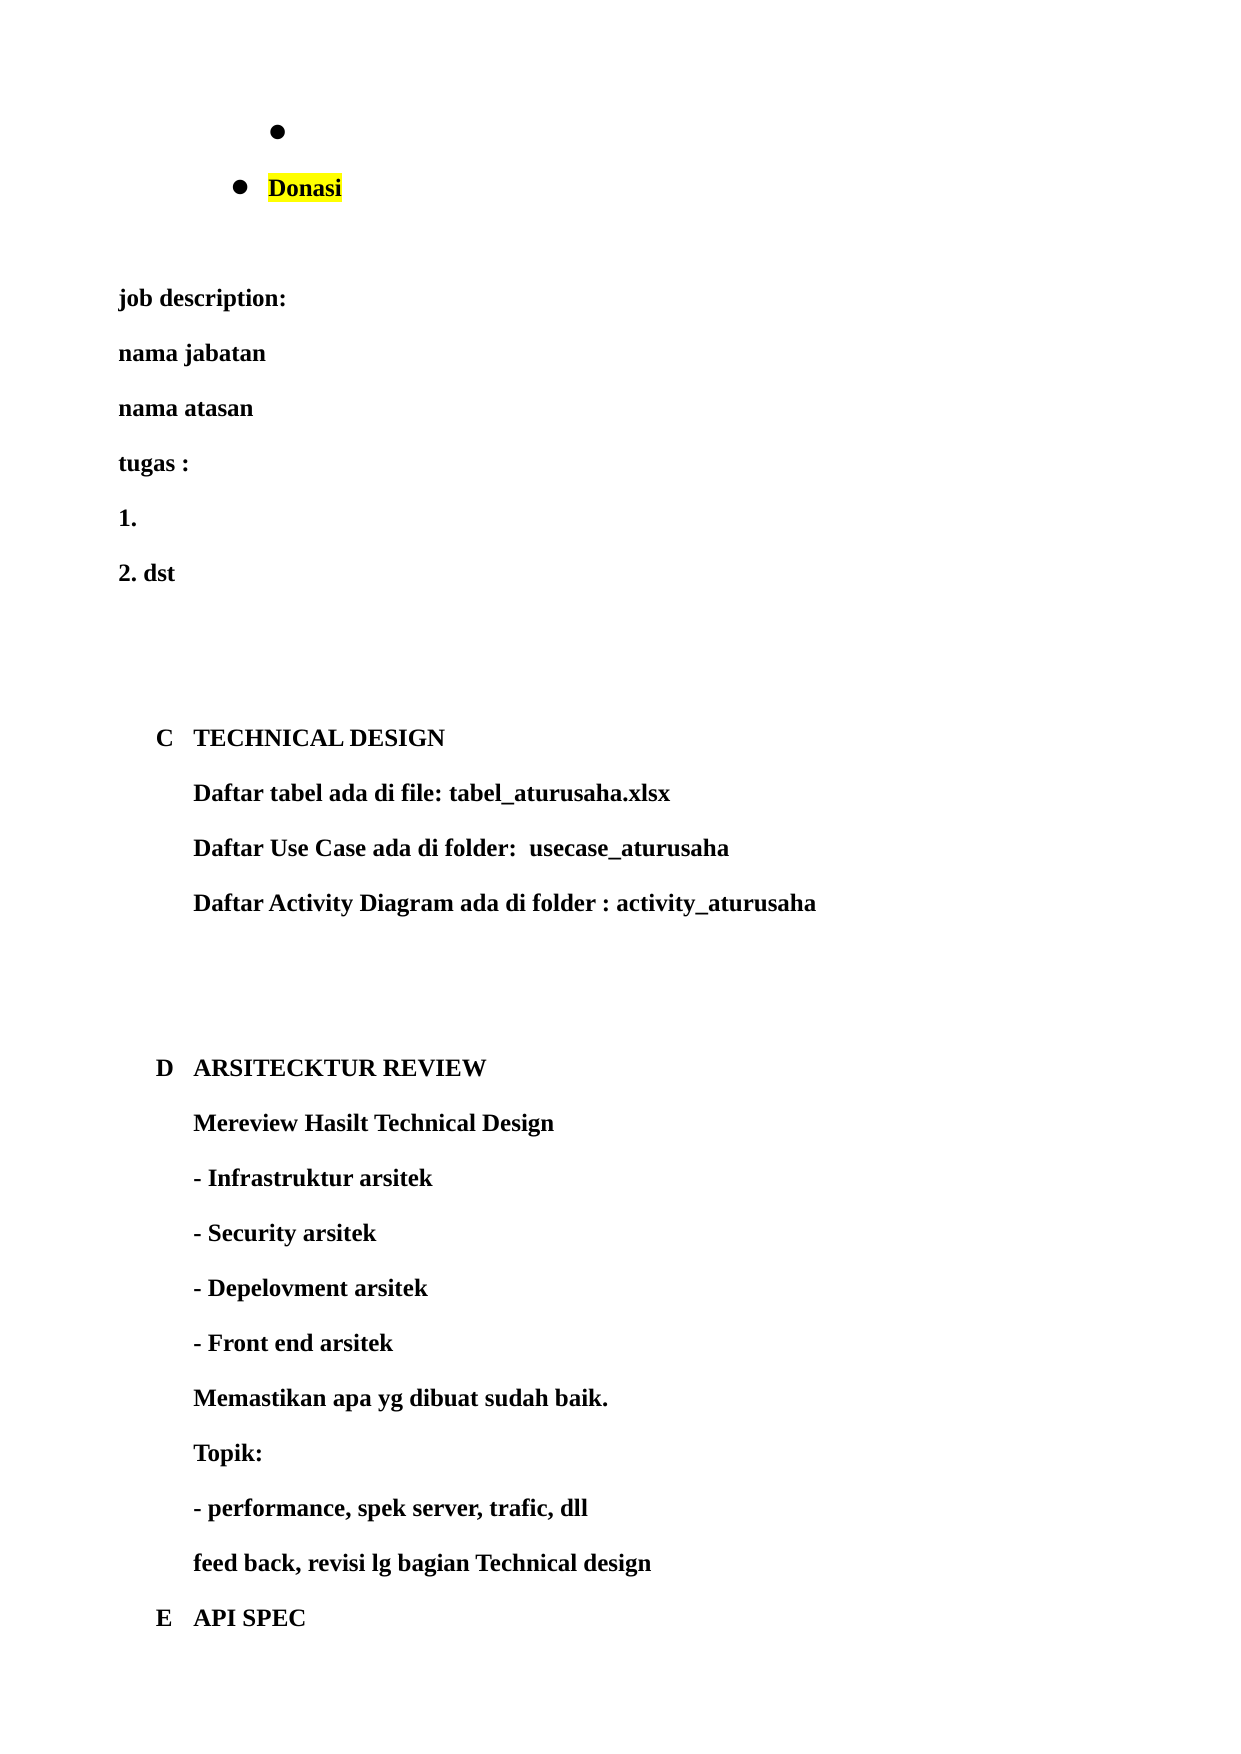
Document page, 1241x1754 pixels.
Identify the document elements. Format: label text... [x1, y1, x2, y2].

text feed back, revisi lg bagian Technical design [193, 1548, 1122, 1577]
text Daftar Activity Diagram ada di folder : activity_aturusaha [193, 888, 1122, 917]
text - Infrastruktur arsitek [193, 1163, 1122, 1192]
list ARSITECKTUR REVIEW [156, 1053, 1122, 1082]
text - performance, spek server, trafic, dll [193, 1493, 1122, 1522]
text - Front end arsitek [193, 1328, 1122, 1357]
list Donasi [231, 173, 1122, 202]
list TECHNICAL DESIGN [156, 723, 1122, 752]
text 2. dst [118, 558, 1122, 587]
text nama atasan [118, 393, 1122, 422]
text Daftar tabel ada di file: tabel_aturusaha.xlsx [193, 778, 1122, 807]
list API SPEC [156, 1603, 1122, 1632]
text Topik: [193, 1438, 1122, 1467]
text Daftar Use Case ada di folder: usecase_aturusaha [193, 833, 1122, 862]
text Memastikan apa yg dibuat sudah baik. [193, 1383, 1122, 1412]
text - Security arsitek [193, 1218, 1122, 1247]
text - Depelovment arsitek [193, 1273, 1122, 1302]
text tugas : [118, 448, 1122, 477]
text job description: [118, 283, 1122, 312]
text Mereview Hasilt Technical Design [193, 1108, 1122, 1137]
text 1. [118, 503, 1122, 532]
text nama jabatan [118, 338, 1122, 367]
